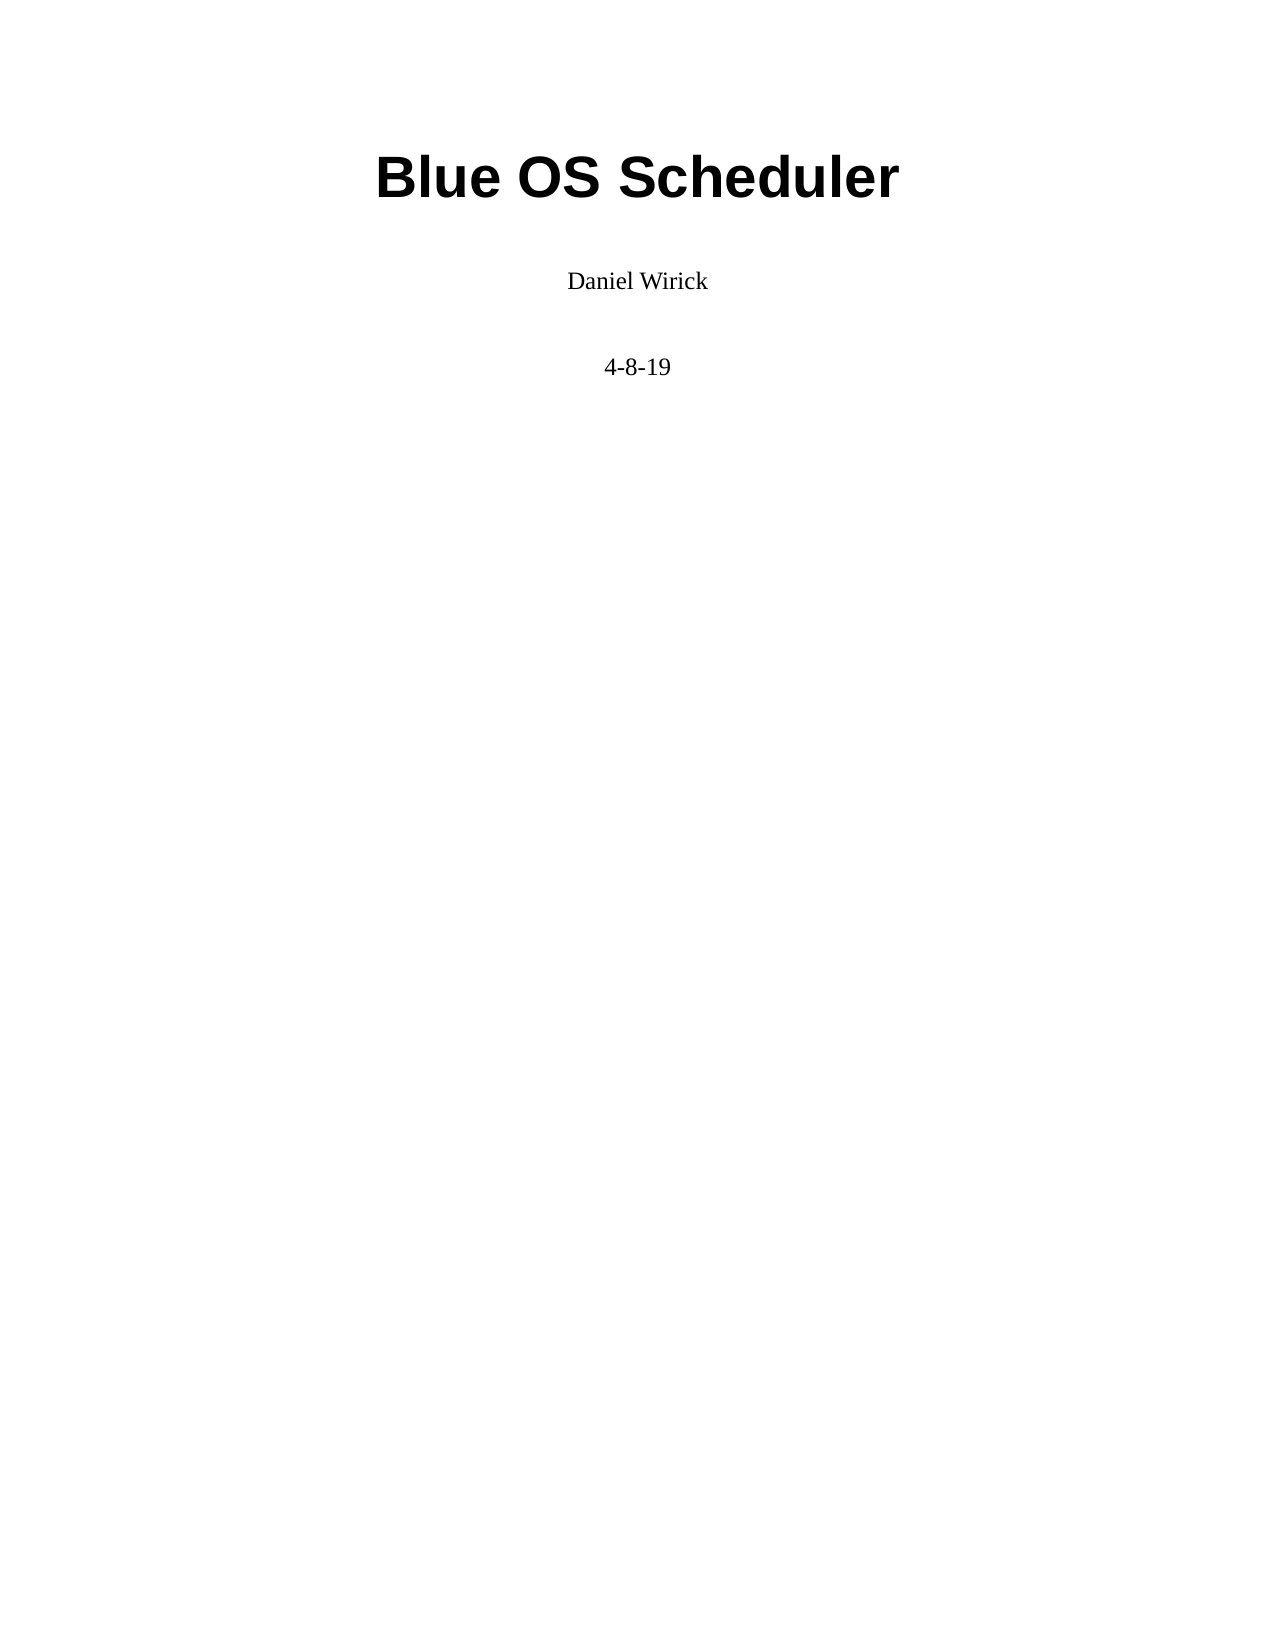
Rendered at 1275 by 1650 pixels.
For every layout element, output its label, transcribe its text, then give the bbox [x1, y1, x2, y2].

text 4-8-19 [118, 352, 1157, 381]
title Blue OS Scheduler [118, 143, 1157, 210]
text Daniel Wirick [118, 266, 1157, 294]
